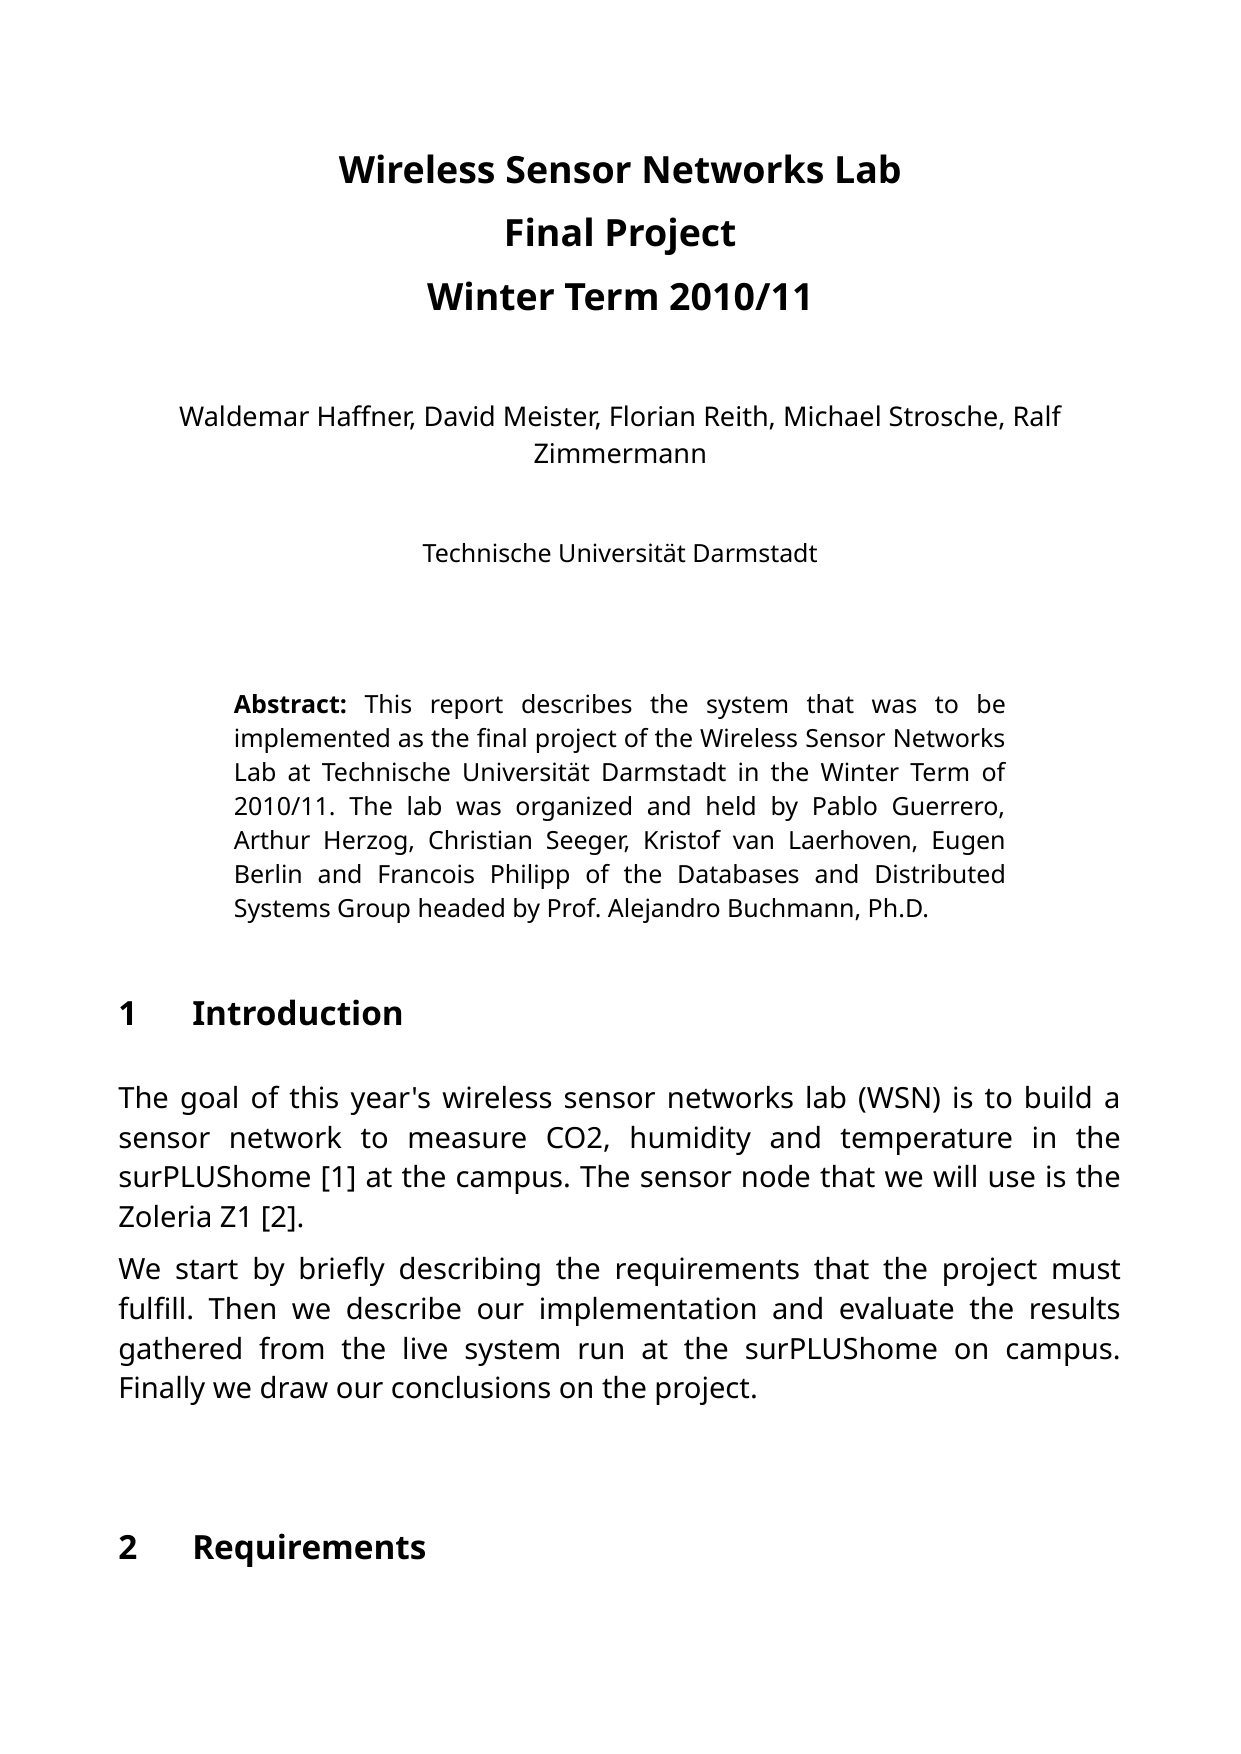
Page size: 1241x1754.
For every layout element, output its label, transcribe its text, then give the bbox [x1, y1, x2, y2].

text 1 Introduction [118, 990, 1122, 1035]
text Technische Universität Darmstadt [118, 536, 1122, 570]
text Final Project [118, 207, 1122, 258]
subtitle Wireless Sensor Networks Lab [118, 143, 1122, 194]
text We start by briefly describing the requirements that the project must fulfill. Then we describe our implementation and evaluate the results gathered from the live system run at the surPLUShome on campus. Finally we draw our conclusions on the project. [118, 1248, 1122, 1407]
text Waldemar Haffner, David Meister, Florian Reith, Michael Strosche, Ralf Zimmermann [118, 397, 1122, 471]
text Winter Term 2010/11 [118, 270, 1122, 321]
text The goal of this year's wireless sensor networks lab (WSN) is to build a sensor network to measure CO2, humidity and temperature in the surPLUShome [1] at the campus. The sensor node that we will use is the Zoleria Z1 [2]. [118, 1077, 1122, 1236]
text 2 Requirements [118, 1524, 1122, 1569]
text Abstract: This report describes the system that was to be implemented as the final project of the Wireless Sensor Networks Lab at Technische Universität Darmstadt in the Winter Term of 2010/11. The lab was organized and held by Pablo Guerrero, Arthur Herzog, Christian Seeger, Kristof van Laerhoven, Eugen Berlin and Francois Philipp of the Databases and Distributed Systems Group headed by Prof. Alejandro Buchmann, Ph.D. [234, 687, 1007, 925]
